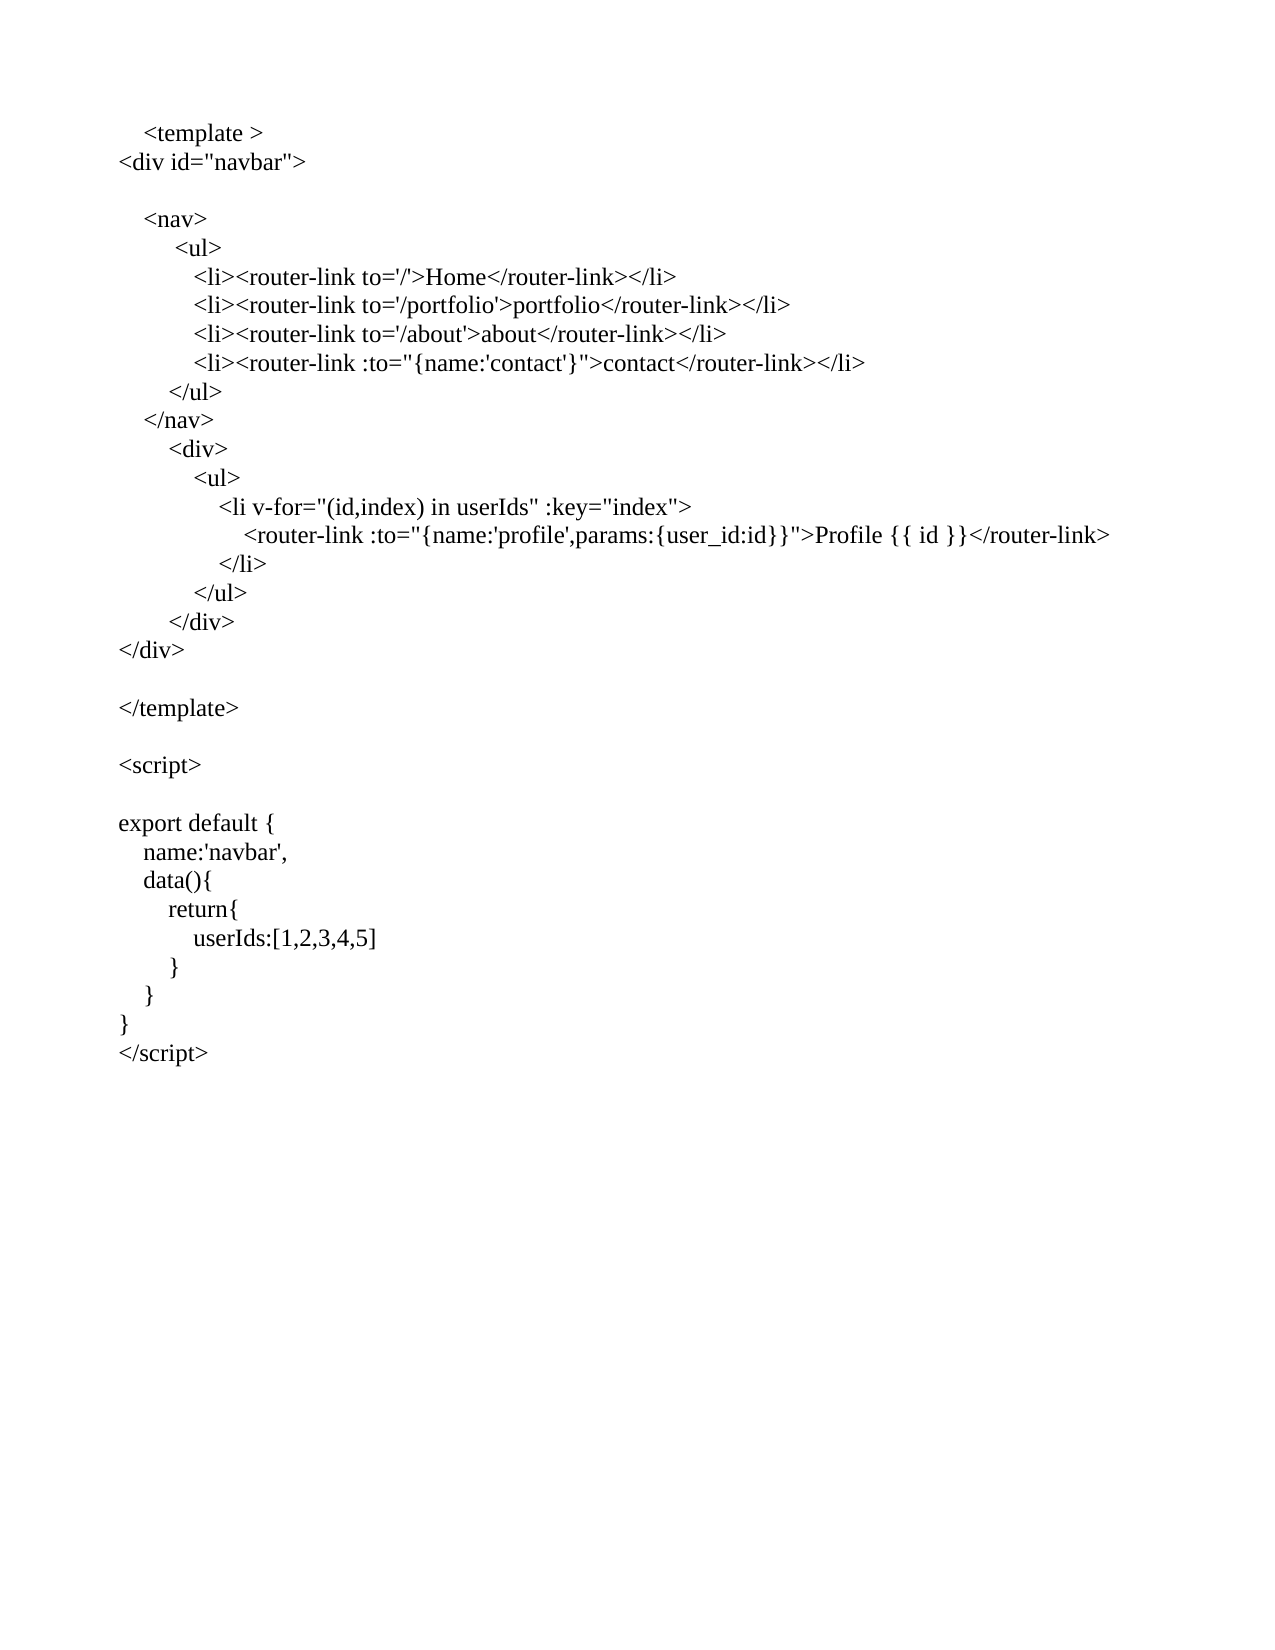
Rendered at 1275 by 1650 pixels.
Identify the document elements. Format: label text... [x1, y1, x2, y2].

text </li> [118, 549, 1157, 578]
text <ul> [118, 233, 1157, 262]
text <li><router-link :to="{name:'contact'}">contact</router-link></li> [118, 348, 1157, 377]
text </ul> [118, 578, 1157, 607]
text data(){ [118, 866, 1157, 894]
text </nav> [118, 406, 1157, 434]
text <template > [118, 118, 1157, 147]
text <li><router-link to='/about'>about</router-link></li> [118, 319, 1157, 348]
text return{ [118, 894, 1157, 923]
text <nav> [118, 204, 1157, 233]
text <router-link :to="{name:'profile',params:{user_id:id}}">Profile {{ id }}</router-link> [118, 521, 1157, 549]
text userIds:[1,2,3,4,5] [118, 923, 1157, 952]
text </div> [118, 607, 1157, 636]
text <script> [118, 751, 1157, 779]
text } [118, 1009, 1157, 1038]
text <li><router-link to='/portfolio'>portfolio</router-link></li> [118, 291, 1157, 319]
text </script> [118, 1038, 1157, 1067]
text export default { [118, 808, 1157, 837]
text <ul> [118, 463, 1157, 492]
text name:'navbar', [118, 837, 1157, 866]
text </template> [118, 693, 1157, 722]
text } [118, 981, 1157, 1009]
text <li v-for="(id,index) in userIds" :key="index"> [118, 492, 1157, 521]
text </ul> [118, 377, 1157, 406]
text <li><router-link to='/'>Home</router-link></li> [118, 262, 1157, 291]
text </div> [118, 636, 1157, 664]
text <div> [118, 434, 1157, 463]
text <div id="navbar"> [118, 147, 1157, 176]
text } [118, 952, 1157, 981]
